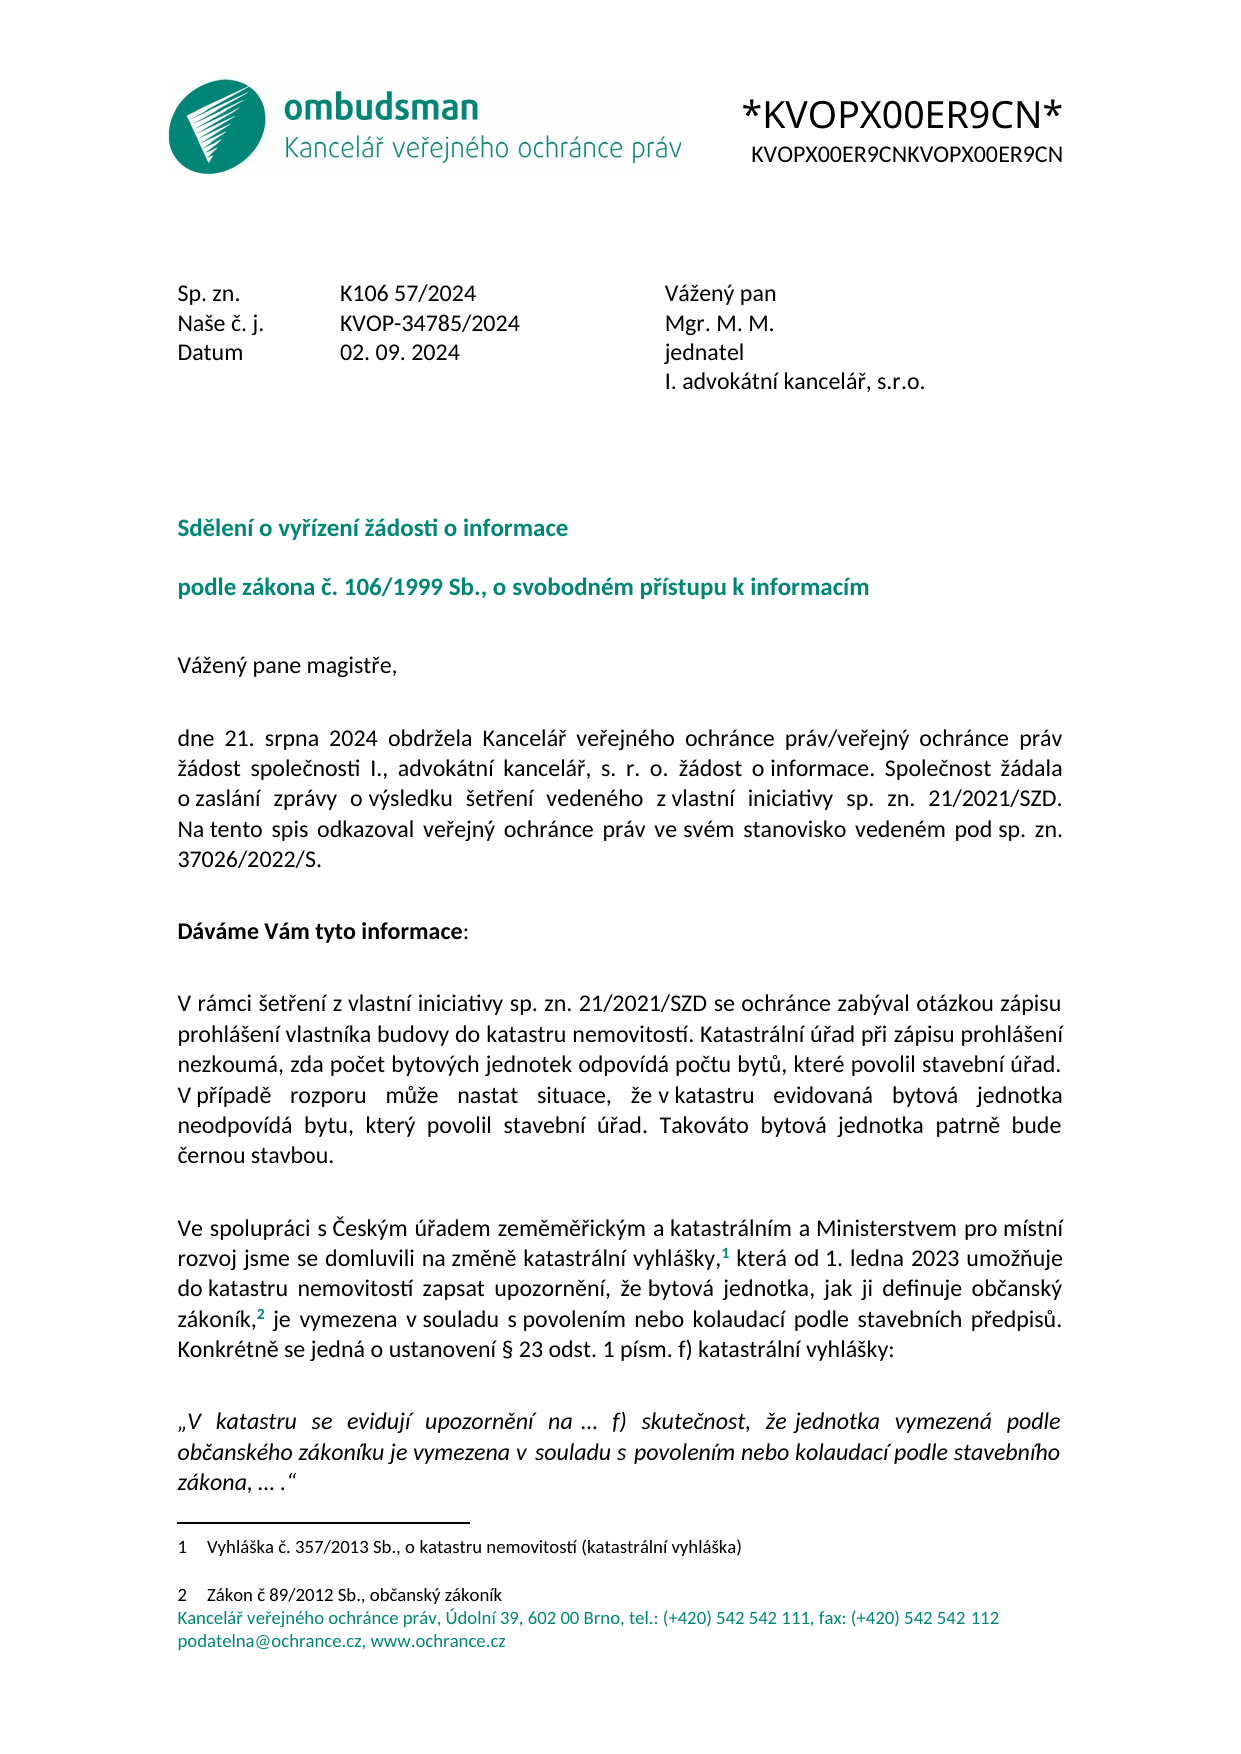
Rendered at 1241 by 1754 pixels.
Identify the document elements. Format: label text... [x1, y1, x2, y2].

subtitle Sdělení o vyřízení žádosti o informace [177, 513, 1063, 543]
table_header Vážený pan Mgr. M. M. jednatel I. advokátní kancelář, s.r.o. [665, 220, 1085, 513]
text Vyhláška č. 357/2013 Sb., o katastru nemovitostí (katastrální vyhláška) [177, 1535, 1063, 1558]
text Dáváme Vám tyto informace: [177, 916, 1063, 946]
text dne 21. srpna 2024 obdržela Kancelář veřejného ochránce práv/veřejný ochránce práv žádost společnosti I., advokátní kancelář, s. r. o. žádost o informace. Společnost žádala o zaslání zprávy o výsledku šetření vedeného z vlastní iniciativy sp. zn. 21/2021/SZD. Na tento spis odkazoval veřejný ochránce práv ve svém stanovisko vedeném pod sp. zn. 37026/2022/S. [177, 723, 1063, 873]
text Ve spolupráci s Českým úřadem zeměměřickým a katastrálním a Ministerstvem pro místní rozvoj jsme se domluvili na změně katastrální vyhlášky, která od 1. ledna 2023 umožňuje do katastru nemovitostí zapsat upozornění, že bytová jednotka, jak ji definuje občanský zákoník, je vymezena v souladu s povolením nebo kolaudací podle stavebních předpisů. Konkrétně se jedná o ustanovení § 23 odst. 1 písm. f) katastrální vyhlášky: [177, 1213, 1063, 1363]
text Zákon č 89/2012 Sb., občanský zákoník [177, 1583, 1063, 1606]
table_header Sp. zn. Naše č. j. Datum [177, 220, 340, 513]
table_header K106 57/2024 KVOP-34785/2024 02. 09. 2024 [340, 220, 664, 513]
text V rámci šetření z vlastní iniciativy sp. zn. 21/2021/SZD se ochránce zabýval otázkou zápisu prohlášení vlastníka budovy do katastru nemovitostí. Katastrální úřad při zápisu prohlášení nezkoumá, zda počet bytových jednotek odpovídá počtu bytů, které povolil stavební úřad. V případě rozporu může nastat situace, že v katastru evidovaná bytová jednotka neodpovídá bytu, který povolil stavební úřad. Takováto bytová jednotka patrně bude černou stavbou. [177, 988, 1063, 1170]
text „V katastru se evidují upozornění na … f) skutečnost, že jednotka vymezená podle občanského zákoníku je vymezena v souladu s povolením nebo kolaudací podle stavebního zákona, … .“ [177, 1406, 1063, 1496]
subtitle podle zákona č. 106/1999 Sb., o svobodném přístupu k informacím [177, 571, 1063, 602]
text Vážený pane magistře, [177, 651, 1063, 680]
